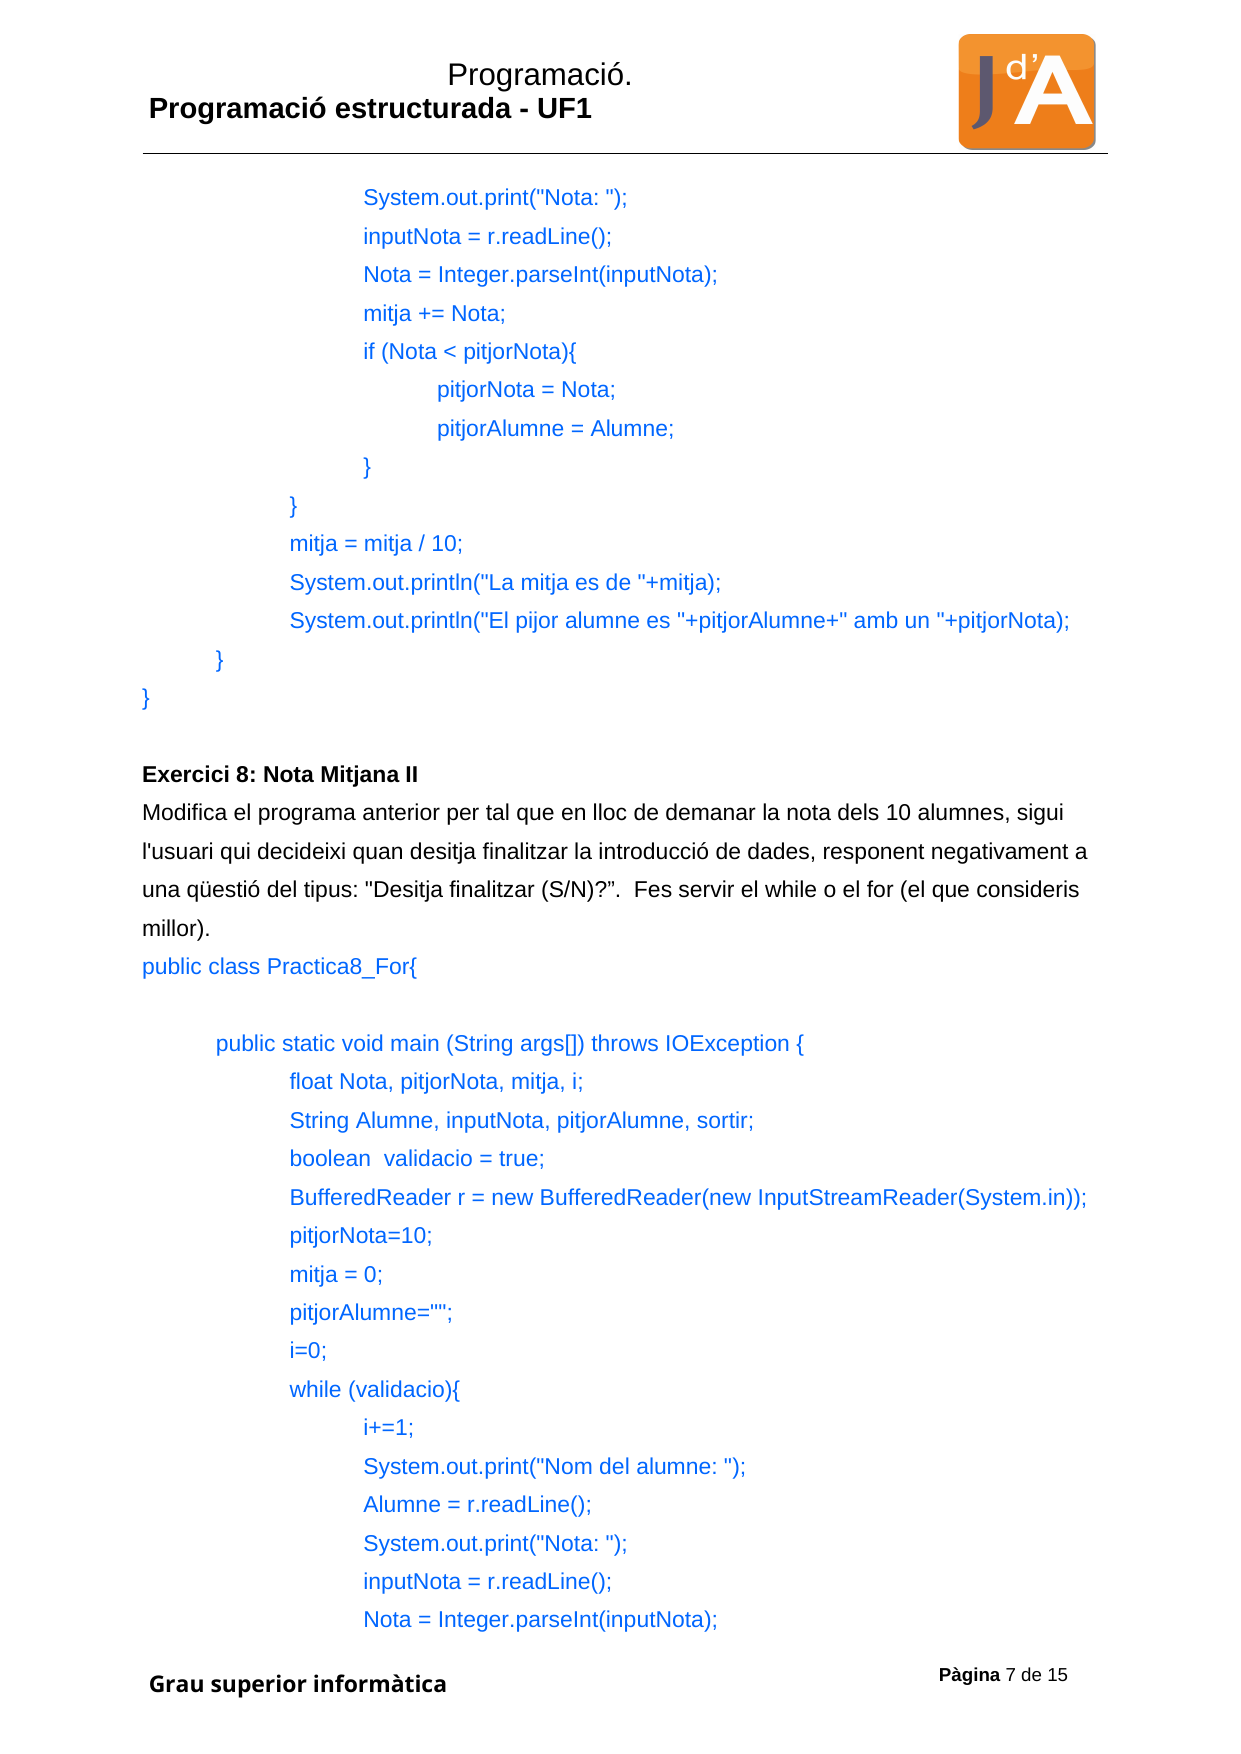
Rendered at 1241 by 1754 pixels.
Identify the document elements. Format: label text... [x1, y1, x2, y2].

text } [142, 646, 1107, 672]
text System.out.print("Nota: "); [142, 1530, 1107, 1556]
text pitjorAlumne = Alumne; [142, 416, 1107, 441]
text boolean validacio = true; [142, 1146, 1107, 1172]
text Modifica el programa anterior per tal que en lloc de demanar la nota dels 10 alumnes, sigui l'usuari qui decideixi quan desitja finalitzar la introducció de dades, responent negativament a una qüestió del tipus: "Desitja finalitzar (S/N)?”. Fes servir el while o el for (el que consideris millor). [142, 800, 1107, 941]
text pitjorAlumne=""; [142, 1300, 1107, 1325]
text System.out.print("Nota: "); [142, 185, 1107, 211]
text mitja = mitja / 10; [142, 531, 1107, 557]
text pitjorNota=10; [142, 1223, 1107, 1248]
text System.out.println("La mitja es de "+mitja); [142, 569, 1107, 595]
text while (validacio){ [142, 1377, 1107, 1402]
text Exercici 8: Nota Mitjana II [142, 762, 1107, 787]
text float Nota, pitjorNota, mitja, i; [142, 1069, 1107, 1095]
text Nota = Integer.parseInt(inputNota); [142, 1607, 1107, 1633]
text mitja = 0; [142, 1261, 1107, 1287]
text } [142, 454, 1107, 480]
text i+=1; [142, 1415, 1107, 1441]
text } [142, 685, 1107, 710]
text inputNota = r.readLine(); [142, 223, 1107, 249]
text Nota = Integer.parseInt(inputNota); [142, 262, 1107, 287]
text String Alumne, inputNota, pitjorAlumne, sortir; [142, 1107, 1107, 1133]
text inputNota = r.readLine(); [142, 1569, 1107, 1594]
text public static void main (String args[]) throws IOException { [142, 1031, 1107, 1056]
text i=0; [142, 1338, 1107, 1364]
text BufferedReader r = new BufferedReader(new InputStreamReader(System.in)); [142, 1184, 1107, 1210]
text System.out.print("Nom del alumne: "); [142, 1453, 1107, 1479]
text if (Nota < pitjorNota){ [142, 339, 1107, 364]
text public class Practica8_For{ [142, 954, 1107, 979]
text } [142, 492, 1107, 518]
text pitjorNota = Nota; [142, 377, 1107, 403]
picture [958, 34, 1096, 150]
text System.out.println("El pijor alumne es "+pitjorAlumne+" amb un "+pitjorNota); [142, 608, 1107, 633]
text Alumne = r.readLine(); [142, 1492, 1107, 1517]
text mitja += Nota; [142, 300, 1107, 326]
